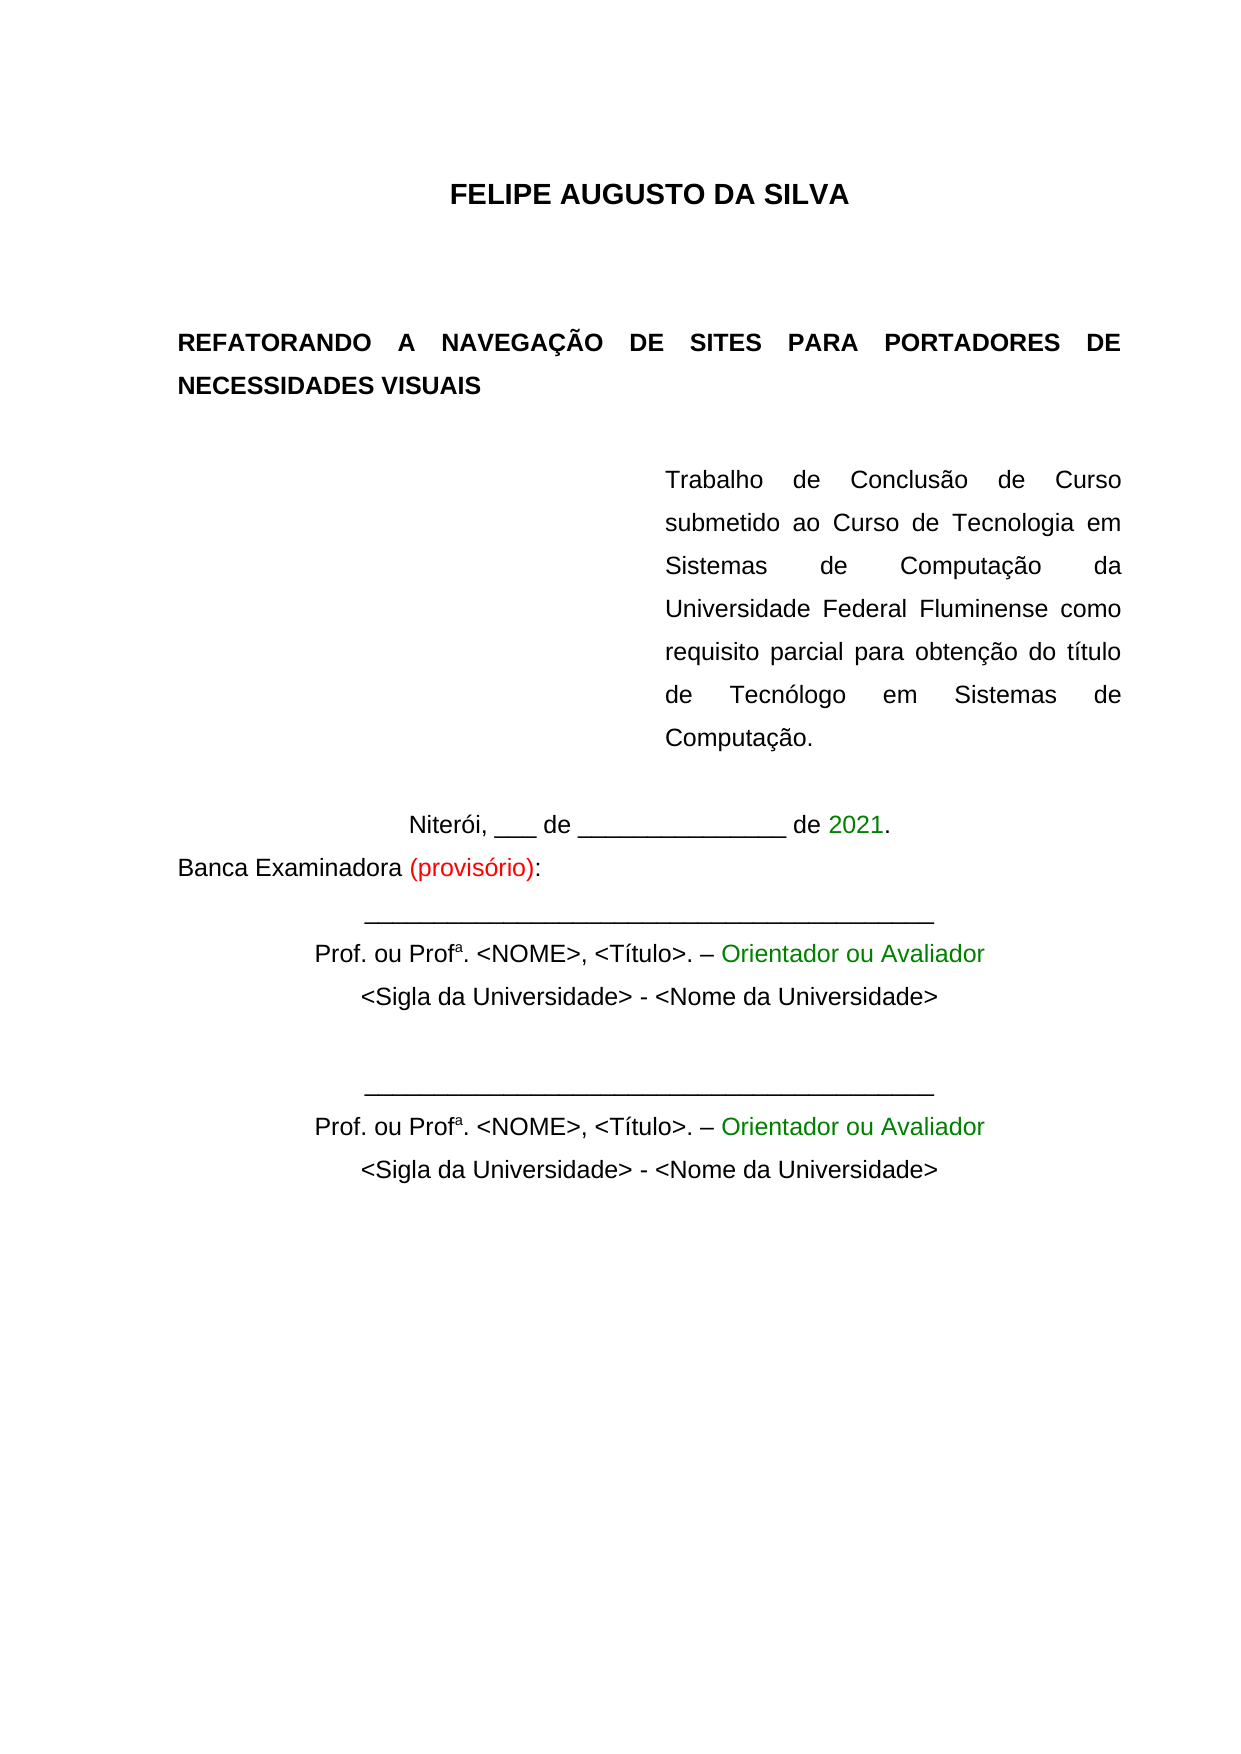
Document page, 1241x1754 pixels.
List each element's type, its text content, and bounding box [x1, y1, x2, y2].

text Prof. ou Profa. <NOME>, <Título>. – Orientador ou Avaliador [177, 939, 1122, 968]
text _________________________________________ [177, 1068, 1122, 1097]
text REFATORANDO A NAVEGAÇÃO DE SITES PARA PORTADORES DE NECESSIDADES VISUAIS [177, 328, 1122, 400]
text Trabalho de Conclusão de Curso submetido ao Curso de Tecnologia em Sistemas de Computação da Universidade Federal Fluminense como requisito parcial para obtenção do título de Tecnólogo em Sistemas de Computação. [665, 465, 1122, 752]
text <Sigla da Universidade> - <Nome da Universidade> [177, 1155, 1122, 1183]
text FELIPE AUGUSTO DA SILVA [177, 177, 1122, 211]
text Prof. ou Profa. <NOME>, <Título>. – Orientador ou Avaliador [177, 1112, 1122, 1140]
text Banca Examinadora (provisório): [177, 853, 1122, 882]
text _________________________________________ [177, 896, 1122, 925]
text Niterói, ___ de _______________ de 2021. [177, 810, 1122, 838]
text <Sigla da Universidade> - <Nome da Universidade> [177, 982, 1122, 1011]
